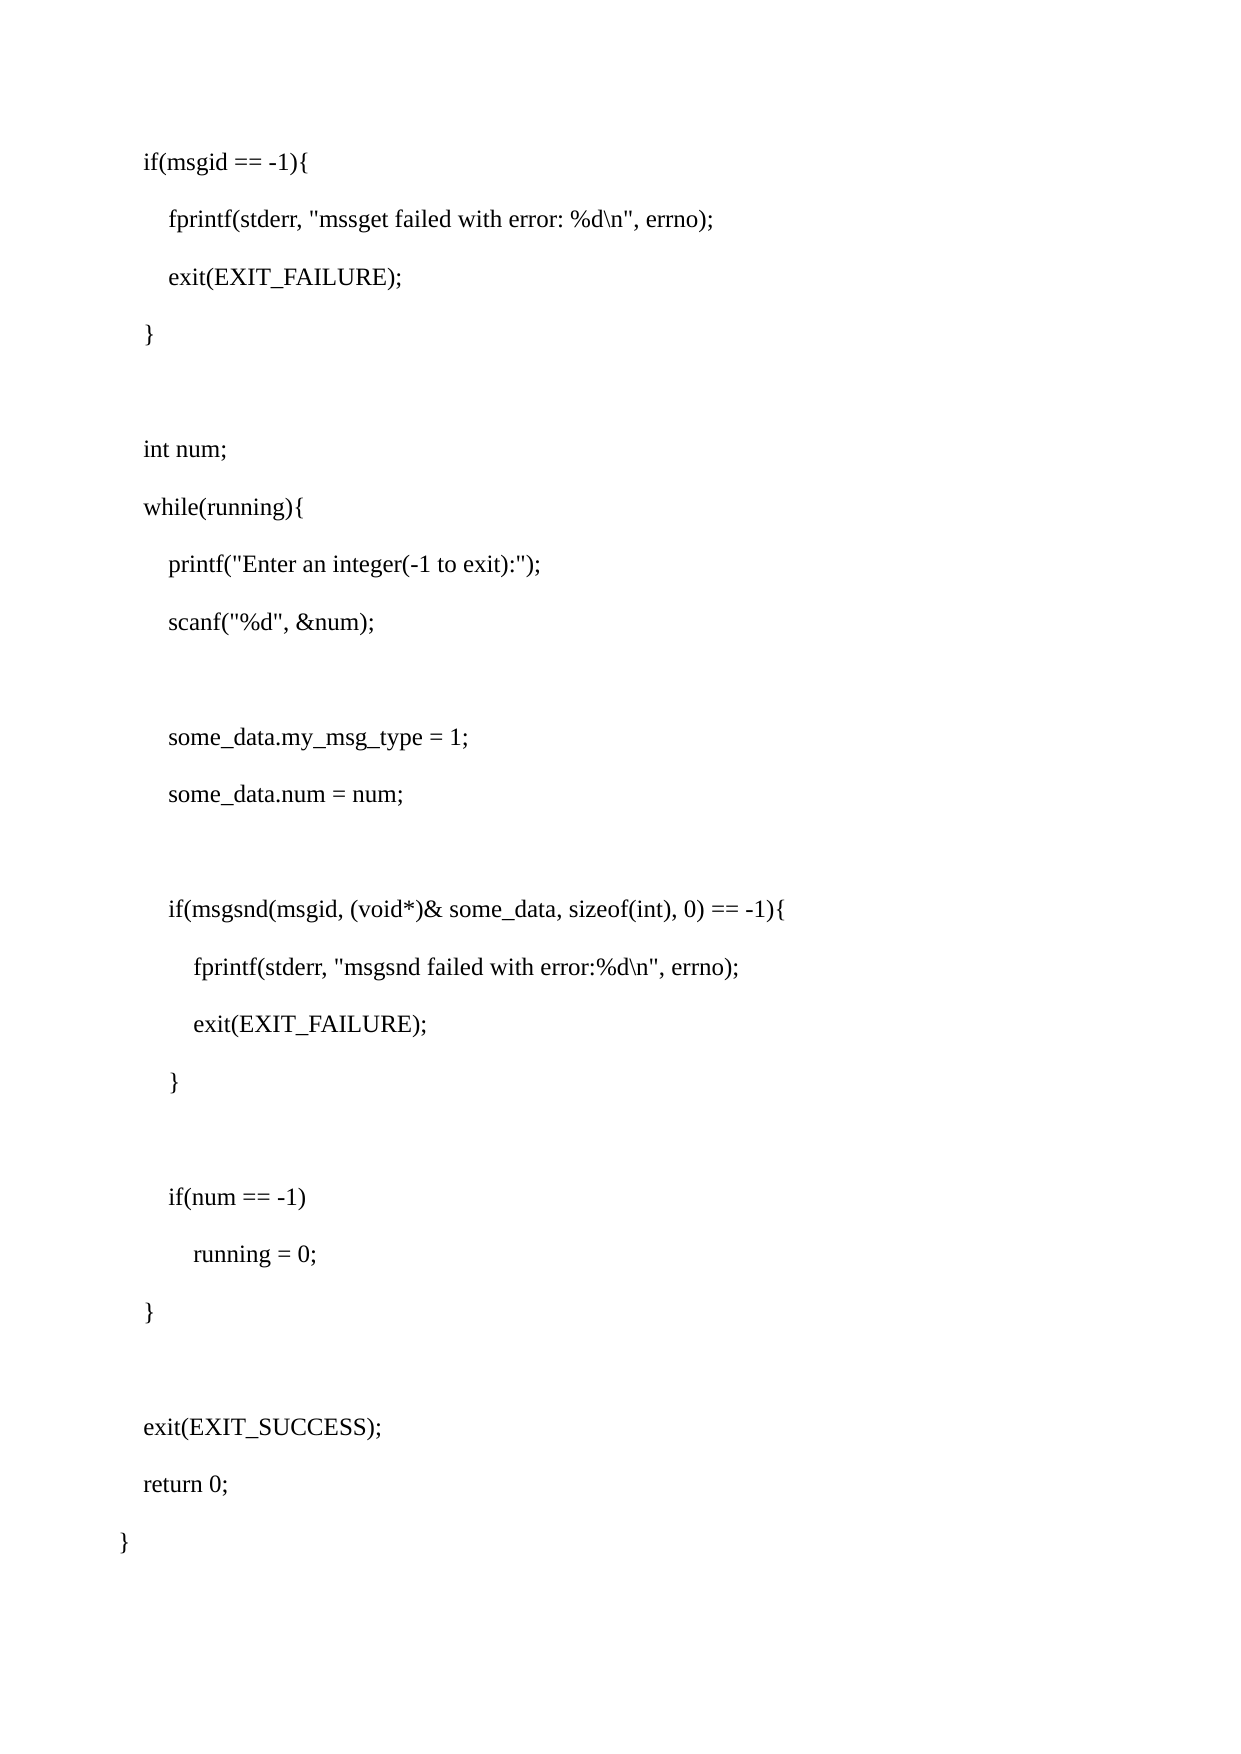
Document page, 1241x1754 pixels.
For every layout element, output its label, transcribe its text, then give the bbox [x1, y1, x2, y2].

text while(running){ [118, 492, 1122, 521]
text } [118, 1067, 1122, 1096]
text exit(EXIT_SUCCESS); [118, 1412, 1122, 1441]
text some_data.num = num; [118, 779, 1122, 808]
text fprintf(stderr, "mssget failed with error: %d\n", errno); [118, 204, 1122, 233]
text int num; [118, 434, 1122, 463]
text if(num == -1) [118, 1182, 1122, 1211]
text } [118, 1527, 1122, 1556]
text return 0; [118, 1469, 1122, 1498]
text fprintf(stderr, "msgsnd failed with error:%d\n", errno); [118, 952, 1122, 981]
text } [118, 319, 1122, 348]
text running = 0; [118, 1239, 1122, 1268]
text scanf("%d", &num); [118, 607, 1122, 636]
text some_data.my_msg_type = 1; [118, 722, 1122, 751]
text exit(EXIT_FAILURE); [118, 262, 1122, 291]
text if(msgid == -1){ [118, 147, 1122, 176]
text if(msgsnd(msgid, (void*)& some_data, sizeof(int), 0) == -1){ [118, 894, 1122, 923]
text exit(EXIT_FAILURE); [118, 1009, 1122, 1038]
text } [118, 1297, 1122, 1326]
text printf("Enter an integer(-1 to exit):"); [118, 549, 1122, 578]
